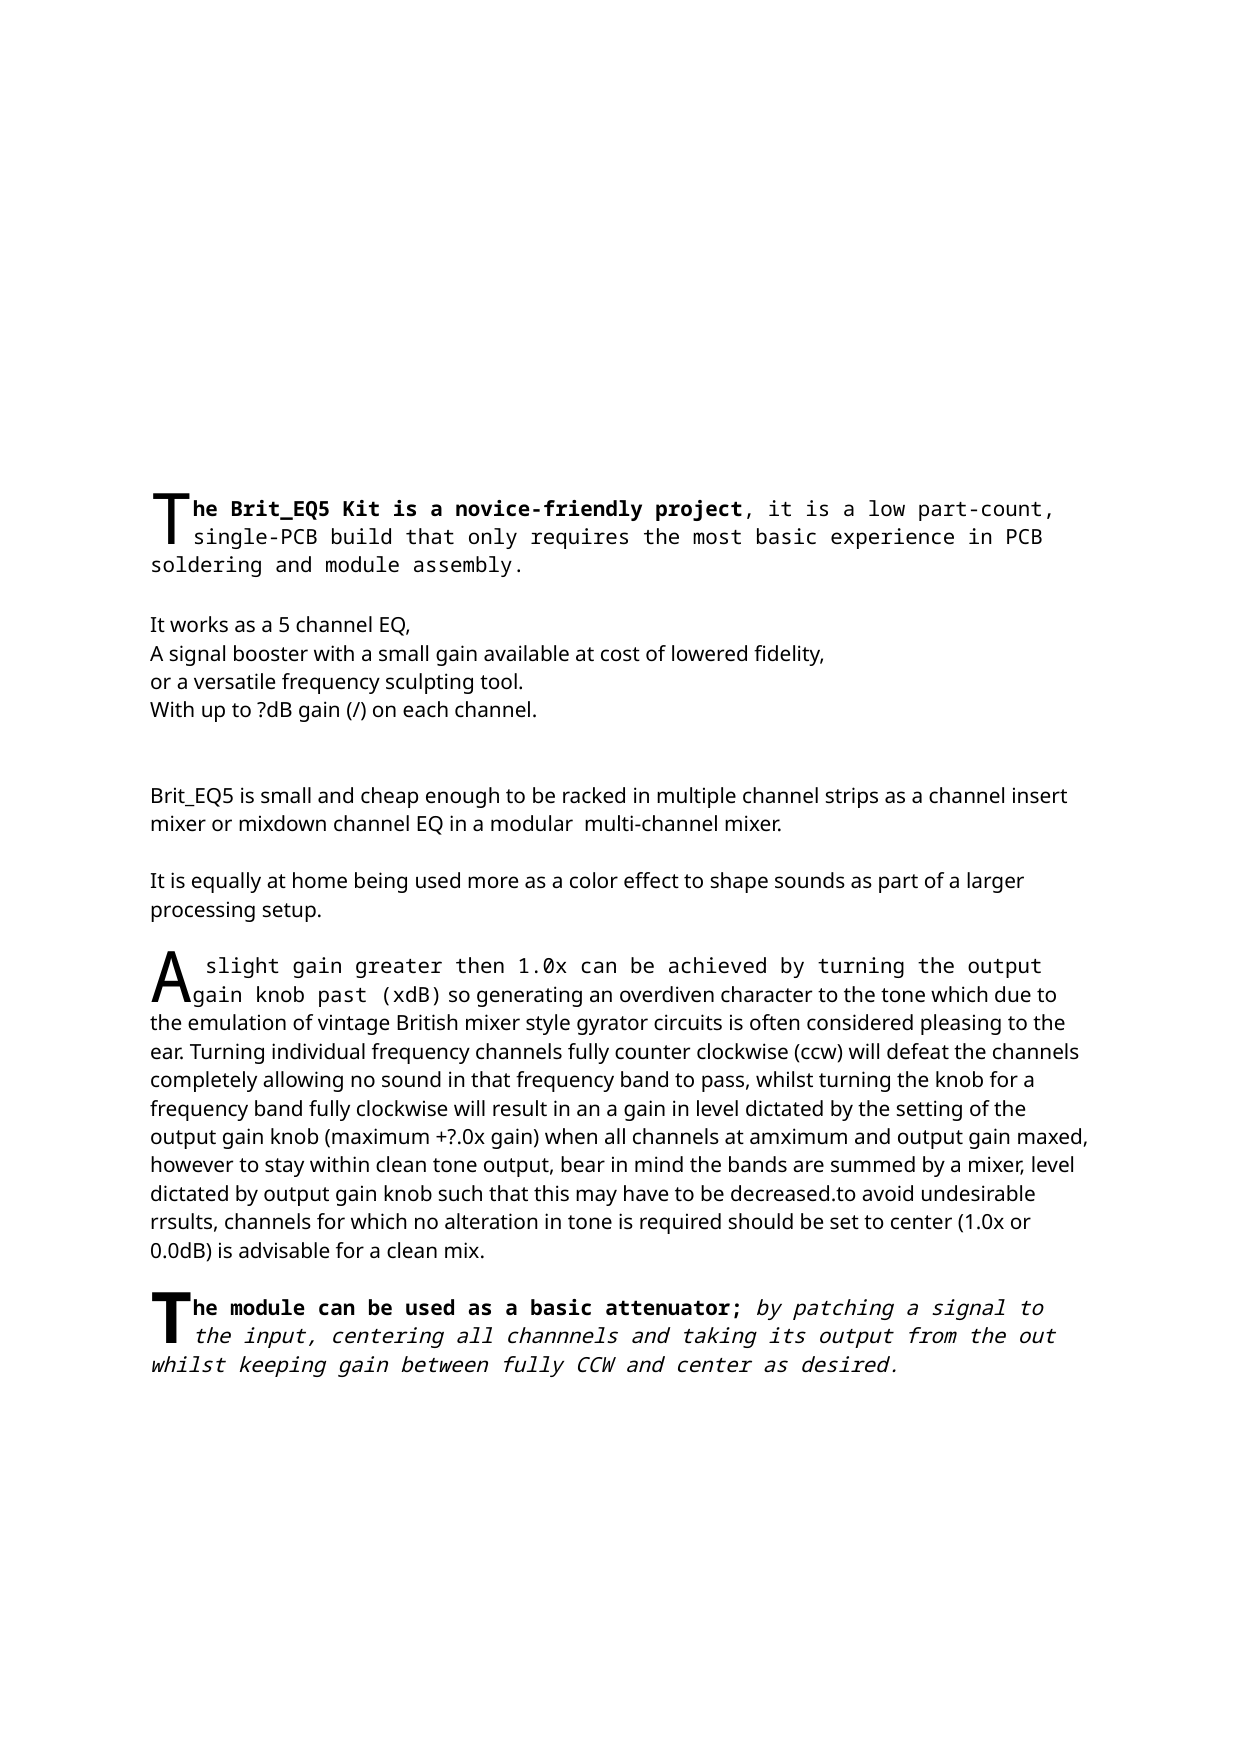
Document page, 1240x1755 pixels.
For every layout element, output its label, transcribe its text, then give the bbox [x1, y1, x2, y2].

text It works as a 5 channel EQ, [150, 610, 1089, 639]
text With up to ?dB gain (/) on each channel. [150, 696, 1089, 724]
text Brit_EQ5 is small and cheap enough to be racked in multiple channel strips as a channel insert mixer or mixdown channel EQ in a modular multi-channel mixer. [150, 781, 1089, 838]
text or a versatile frequency sculpting tool. [150, 667, 1089, 696]
text A slight gain greater then 1.0x can be achieved by turning the output gain knob past (xdB) so generating an overdiven character to the tone which due to the emulation of vintage British mixer style gyrator circuits is often considered pleasing to the ear. Turning individual frequency channels fully counter clockwise (ccw) will defeat the channels completely allowing no sound in that frequency band to pass, whilst turning the knob for a frequency band fully clockwise will result in an a gain in level dictated by the setting of the output gain knob (maximum +?.0x gain) when all channels at amximum and output gain maxed, however to stay within clean tone output, bear in mind the bands are summed by a mixer, level dictated by output gain knob such that this may have to be decreased.to avoid undesirable rrsults, channels for which no alteration in tone is required should be set to center (1.0x or 0.0dB) is advisable for a clean mix. [150, 952, 1089, 1264]
text A signal booster with a small gain available at cost of lowered fidelity, [150, 639, 1089, 667]
text The Brit_EQ5 Kit is a novice-friendly project, it is a low part-count, single-PCB build that only requires the most basic experience in PCB soldering and module assembly. blank blank blank blank blank. [150, 494, 1089, 579]
text It is equally at home being used more as a color effect to shape sounds as part of a larger processing setup. [150, 866, 1089, 923]
text The module can be used as a basic attenuator; by patching a signal to the input, centering all channnels and taking its output from the out whilst keeping gain between fully CCW and center as desired. [150, 1293, 1089, 1378]
